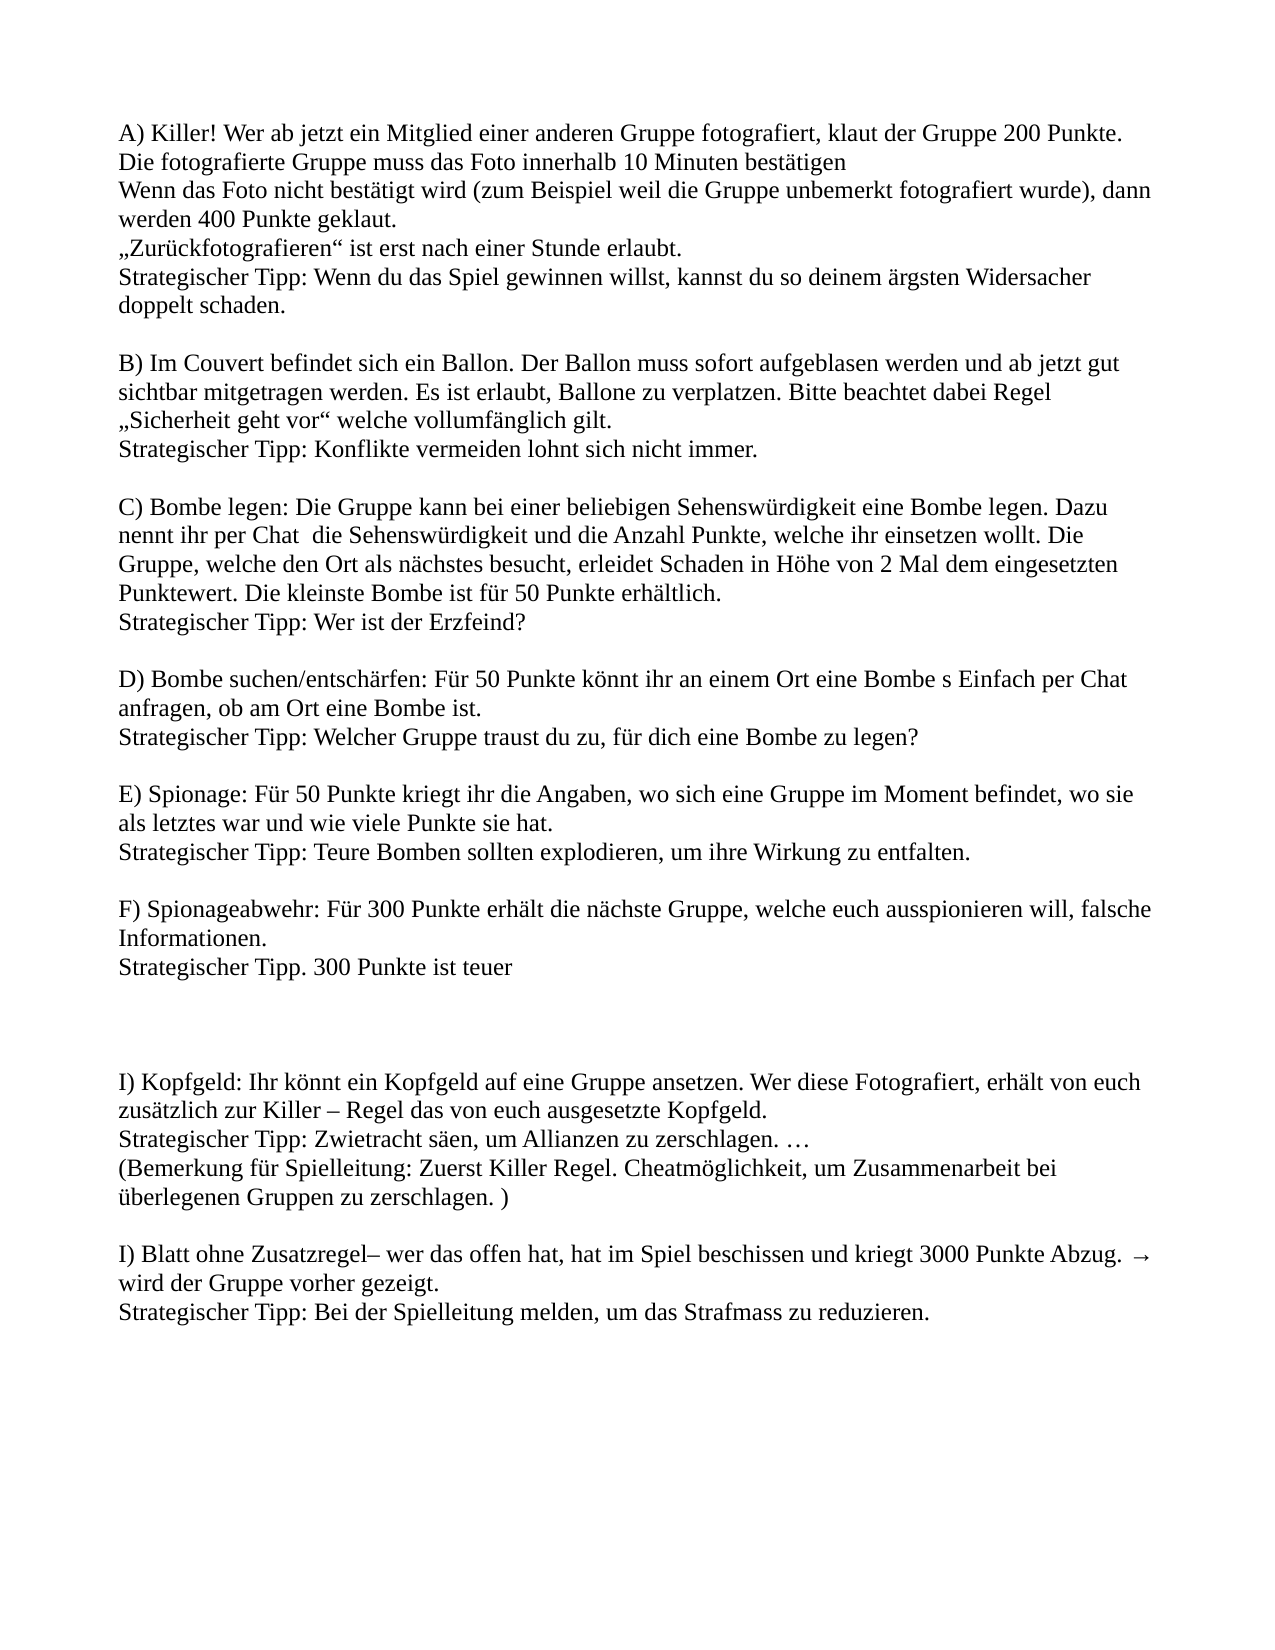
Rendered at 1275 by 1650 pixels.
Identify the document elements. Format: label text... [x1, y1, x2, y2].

text F) Spionageabwehr: Für 300 Punkte erhält die nächste Gruppe, welche euch ausspionieren will, falsche Informationen. Strategischer Tipp. 300 Punkte ist teuer [118, 894, 1157, 981]
text I) Kopfgeld: Ihr könnt ein Kopfgeld auf eine Gruppe ansetzen. Wer diese Fotografiert, erhält von euch zusätzlich zur Killer – Regel das von euch ausgesetzte Kopfgeld. Strategischer Tipp: Zwietracht säen, um Allianzen zu zerschlagen. … [118, 1009, 1157, 1153]
text A) Killer! Wer ab jetzt ein Mitglied einer anderen Gruppe fotografiert, klaut der Gruppe 200 Punkte. Die fotografierte Gruppe muss das Foto innerhalb 10 Minuten bestätigen [118, 118, 1157, 176]
text Strategischer Tipp: Konflikte vermeiden lohnt sich nicht immer. [118, 434, 1157, 463]
text Strategischer Tipp: Welcher Gruppe traust du zu, für dich eine Bombe zu legen? [118, 722, 1157, 751]
text E) Spionage: Für 50 Punkte kriegt ihr die Angaben, wo sich eine Gruppe im Moment befindet, wo sie als letztes war und wie viele Punkte sie hat. [118, 779, 1157, 837]
text C) Bombe legen: Die Gruppe kann bei einer beliebigen Sehenswürdigkeit eine Bombe legen. Dazu nennt ihr per Chat die Sehenswürdigkeit und die Anzahl Punkte, welche ihr einsetzen wollt. Die Gruppe, welche den Ort als nächstes besucht, erleidet Schaden in Höhe von 2 Mal dem eingesetzten Punktewert. Die kleinste Bombe ist für 50 Punkte erhältlich. [118, 492, 1157, 607]
text Strategischer Tipp: Bei der Spielleitung melden, um das Strafmass zu reduzieren. [118, 1297, 1157, 1326]
text D) Bombe suchen/entschärfen: Für 50 Punkte könnt ihr an einem Ort eine Bombe s Einfach per Chat anfragen, ob am Ort eine Bombe ist. [118, 664, 1157, 722]
text (Bemerkung für Spielleitung: Zuerst Killer Regel. Cheatmöglichkeit, um Zusammenarbeit bei überlegenen Gruppen zu zerschlagen. ) [118, 1153, 1157, 1211]
text Strategischer Tipp: Wer ist der Erzfeind? [118, 607, 1157, 636]
text Strategischer Tipp: Teure Bomben sollten explodieren, um ihre Wirkung zu entfalten. [118, 837, 1157, 866]
text I) Blatt ohne Zusatzregel– wer das offen hat, hat im Spiel beschissen und kriegt 3000 Punkte Abzug. → wird der Gruppe vorher gezeigt. [118, 1239, 1157, 1297]
text Wenn das Foto nicht bestätigt wird (zum Beispiel weil die Gruppe unbemerkt fotografiert wurde), dann werden 400 Punkte geklaut. „Zurückfotografieren“ ist erst nach einer Stunde erlaubt. Strategischer Tipp: Wenn du das Spiel gewinnen willst, kannst du so deinem ärgsten Widersacher doppelt schaden. [118, 176, 1157, 319]
text B) Im Couvert befindet sich ein Ballon. Der Ballon muss sofort aufgeblasen werden und ab jetzt gut sichtbar mitgetragen werden. Es ist erlaubt, Ballone zu verplatzen. Bitte beachtet dabei Regel „Sicherheit geht vor“ welche vollumfänglich gilt. [118, 348, 1157, 434]
